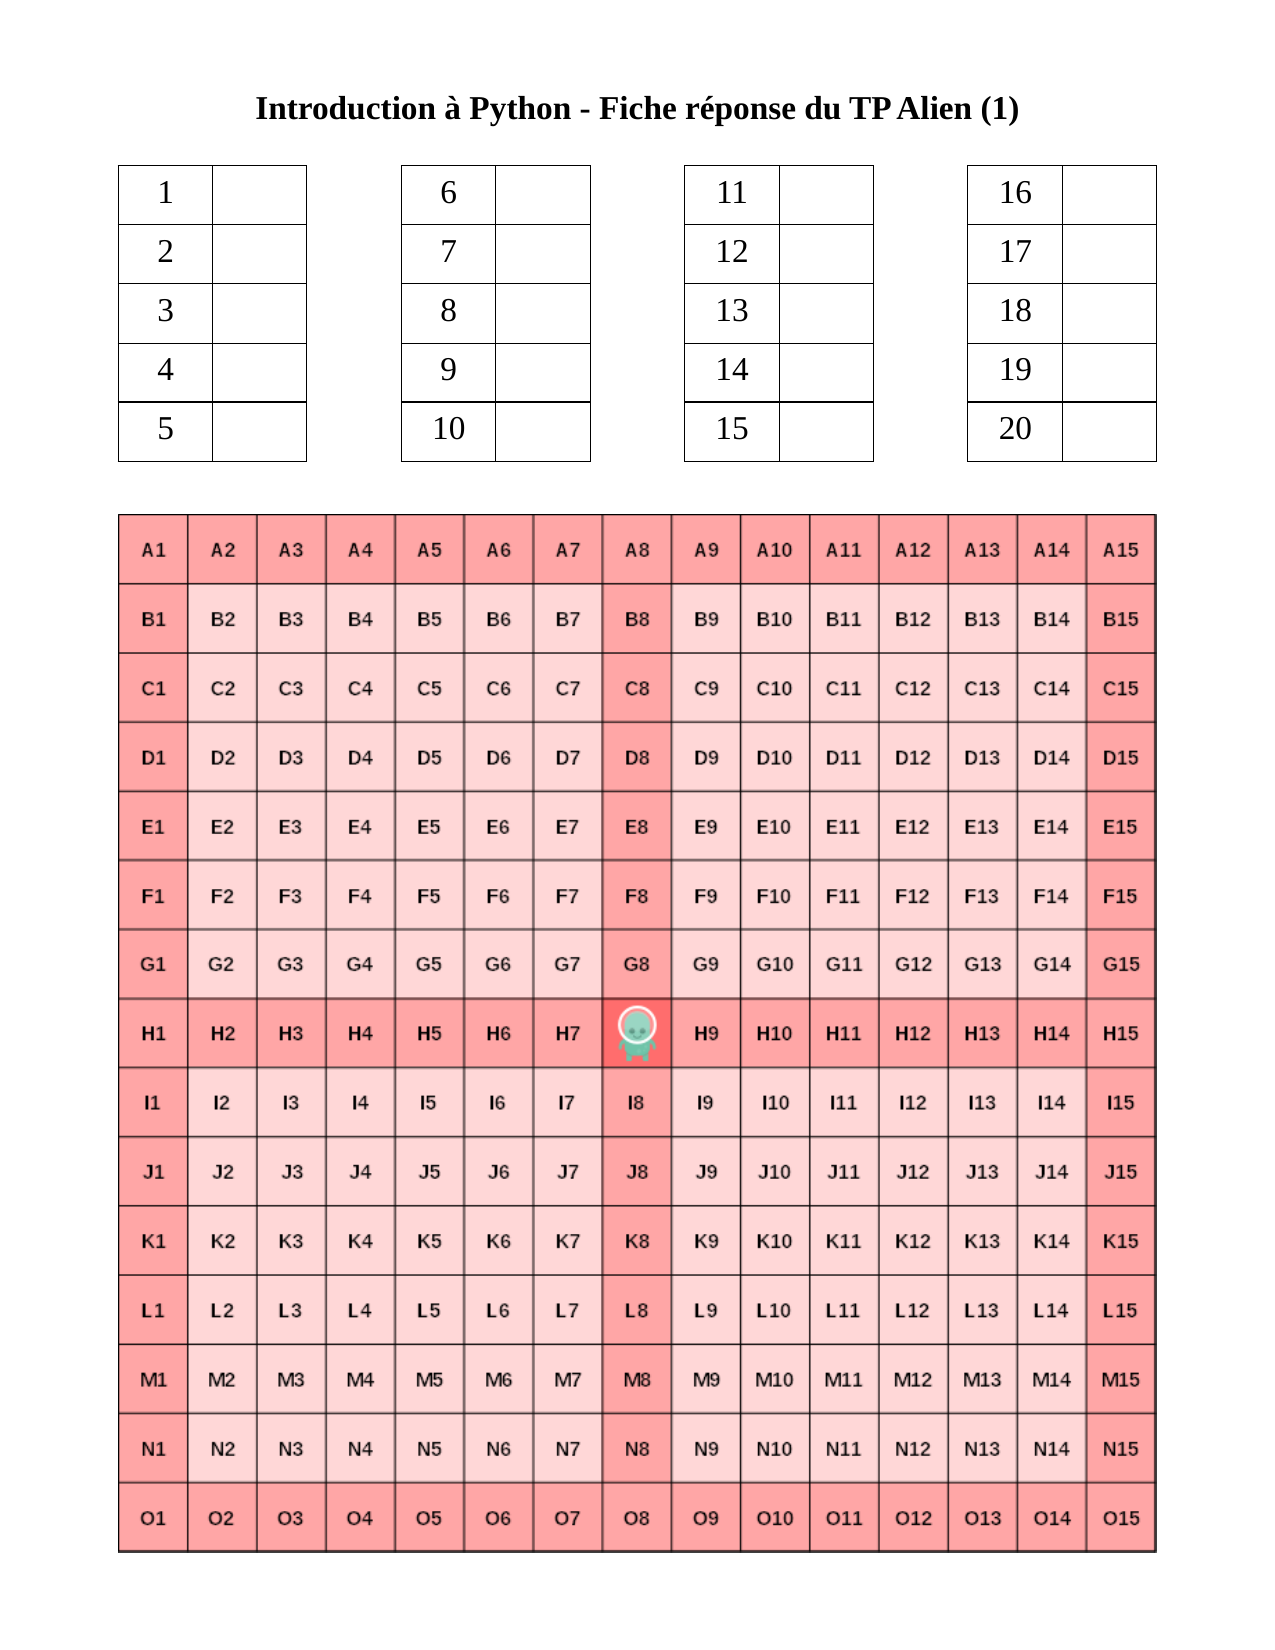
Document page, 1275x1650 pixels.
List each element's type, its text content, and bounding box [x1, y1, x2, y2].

table_header 1 [119, 166, 212, 224]
table_cell [1063, 403, 1156, 461]
table_cell [496, 344, 590, 401]
table_header 11 [685, 166, 779, 224]
table_cell [780, 344, 873, 401]
table_cell 8 [402, 284, 495, 342]
table_cell [213, 284, 306, 342]
text Introduction à Python - Fiche réponse du TP Alien (1) [118, 88, 1157, 127]
table_header [213, 166, 306, 224]
table_cell 2 [119, 225, 212, 283]
table_cell 17 [968, 225, 1062, 283]
table_cell 18 [968, 284, 1062, 342]
table_cell 20 [968, 403, 1062, 461]
table_cell [213, 403, 306, 461]
table_cell 7 [402, 225, 495, 283]
table_header [591, 165, 684, 224]
table_cell [307, 401, 401, 461]
table_cell [591, 401, 684, 461]
table_cell 13 [685, 284, 779, 342]
table_cell [874, 283, 967, 342]
table_cell 4 [119, 344, 212, 401]
table_cell [780, 403, 873, 461]
table_cell 15 [685, 403, 779, 461]
table_cell [874, 401, 967, 461]
table_cell [1063, 284, 1156, 342]
table_cell [591, 283, 684, 342]
table_cell [213, 225, 306, 283]
table_cell [591, 343, 684, 401]
table_cell [874, 343, 967, 401]
table_header [874, 165, 967, 224]
picture [118, 514, 1157, 1553]
table_cell [213, 344, 306, 401]
table_cell [307, 283, 401, 342]
table_header [780, 166, 873, 224]
table_cell [496, 403, 590, 461]
table_cell 19 [968, 344, 1062, 401]
table_cell [307, 224, 401, 283]
table_cell [1063, 344, 1156, 401]
table_header [1063, 166, 1156, 224]
table_cell 12 [685, 225, 779, 283]
table_cell [874, 224, 967, 283]
table_header [307, 165, 401, 224]
table_cell 10 [402, 403, 495, 461]
table_cell [1063, 225, 1156, 283]
table_header 16 [968, 166, 1062, 224]
table_cell [591, 224, 684, 283]
table_cell [307, 343, 401, 401]
table_cell 9 [402, 344, 495, 401]
table_cell [496, 284, 590, 342]
table_cell 5 [119, 403, 212, 461]
table_cell [496, 225, 590, 283]
table_cell 14 [685, 344, 779, 401]
table_cell 3 [119, 284, 212, 342]
table_cell [780, 284, 873, 342]
table_header [496, 166, 590, 224]
table_cell [780, 225, 873, 283]
table_header 6 [402, 166, 495, 224]
